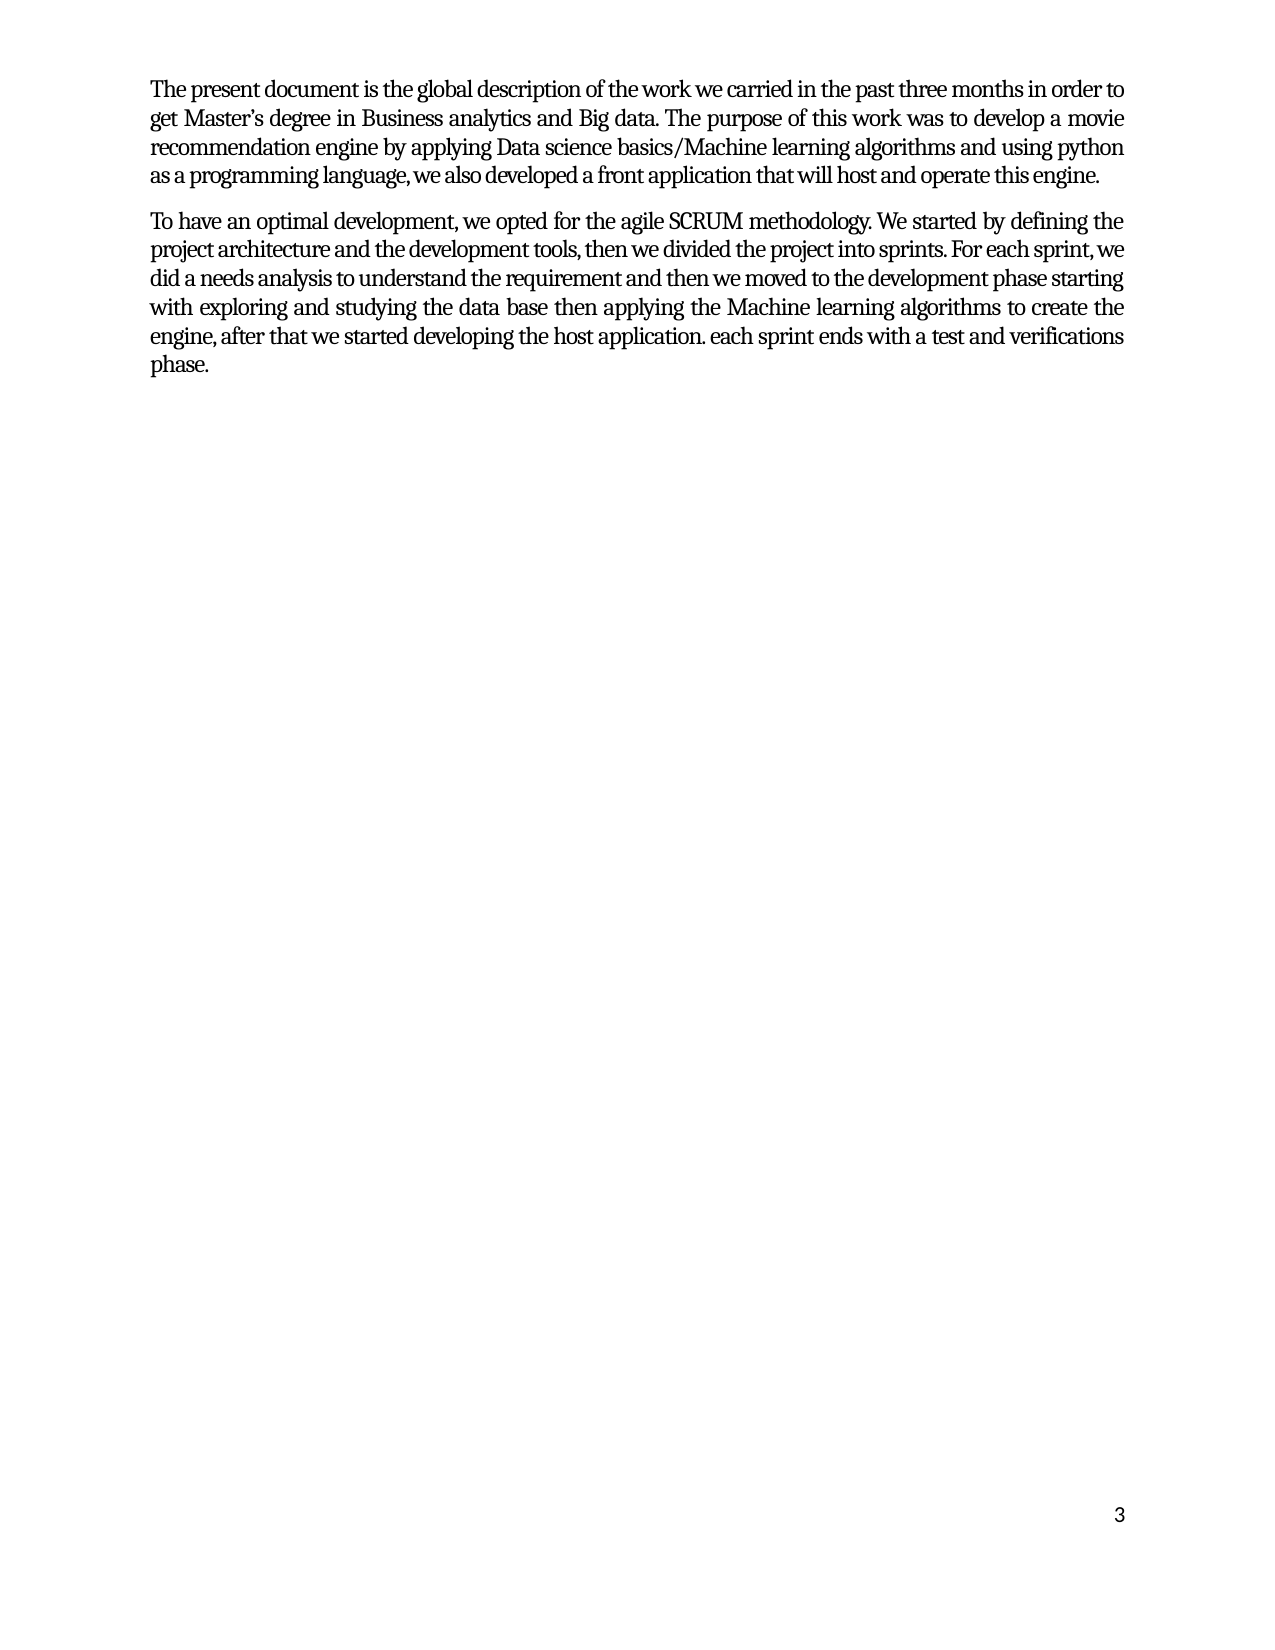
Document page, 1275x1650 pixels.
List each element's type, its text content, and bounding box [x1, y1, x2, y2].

text The present document is the global description of the work we carried in the past three months in order to get Master’s degree in Business analytics and Big data. The purpose of this work was to develop a movie recommendation engine by applying Data science basics/Machine learning algorithms and using python as a programming language, we also developed a front application that will host and operate this engine. [150, 75, 1125, 190]
text To have an optimal development, we opted for the agile SCRUM methodology. We started by defining the project architecture and the development tools, then we divided the project into sprints. For each sprint, we did a needs analysis to understand the requirement and then we moved to the development phase starting with exploring and studying the data base then applying the Machine learning algorithms to create the engine, after that we started developing the host application. each sprint ends with a test and verifications phase. [150, 207, 1125, 379]
